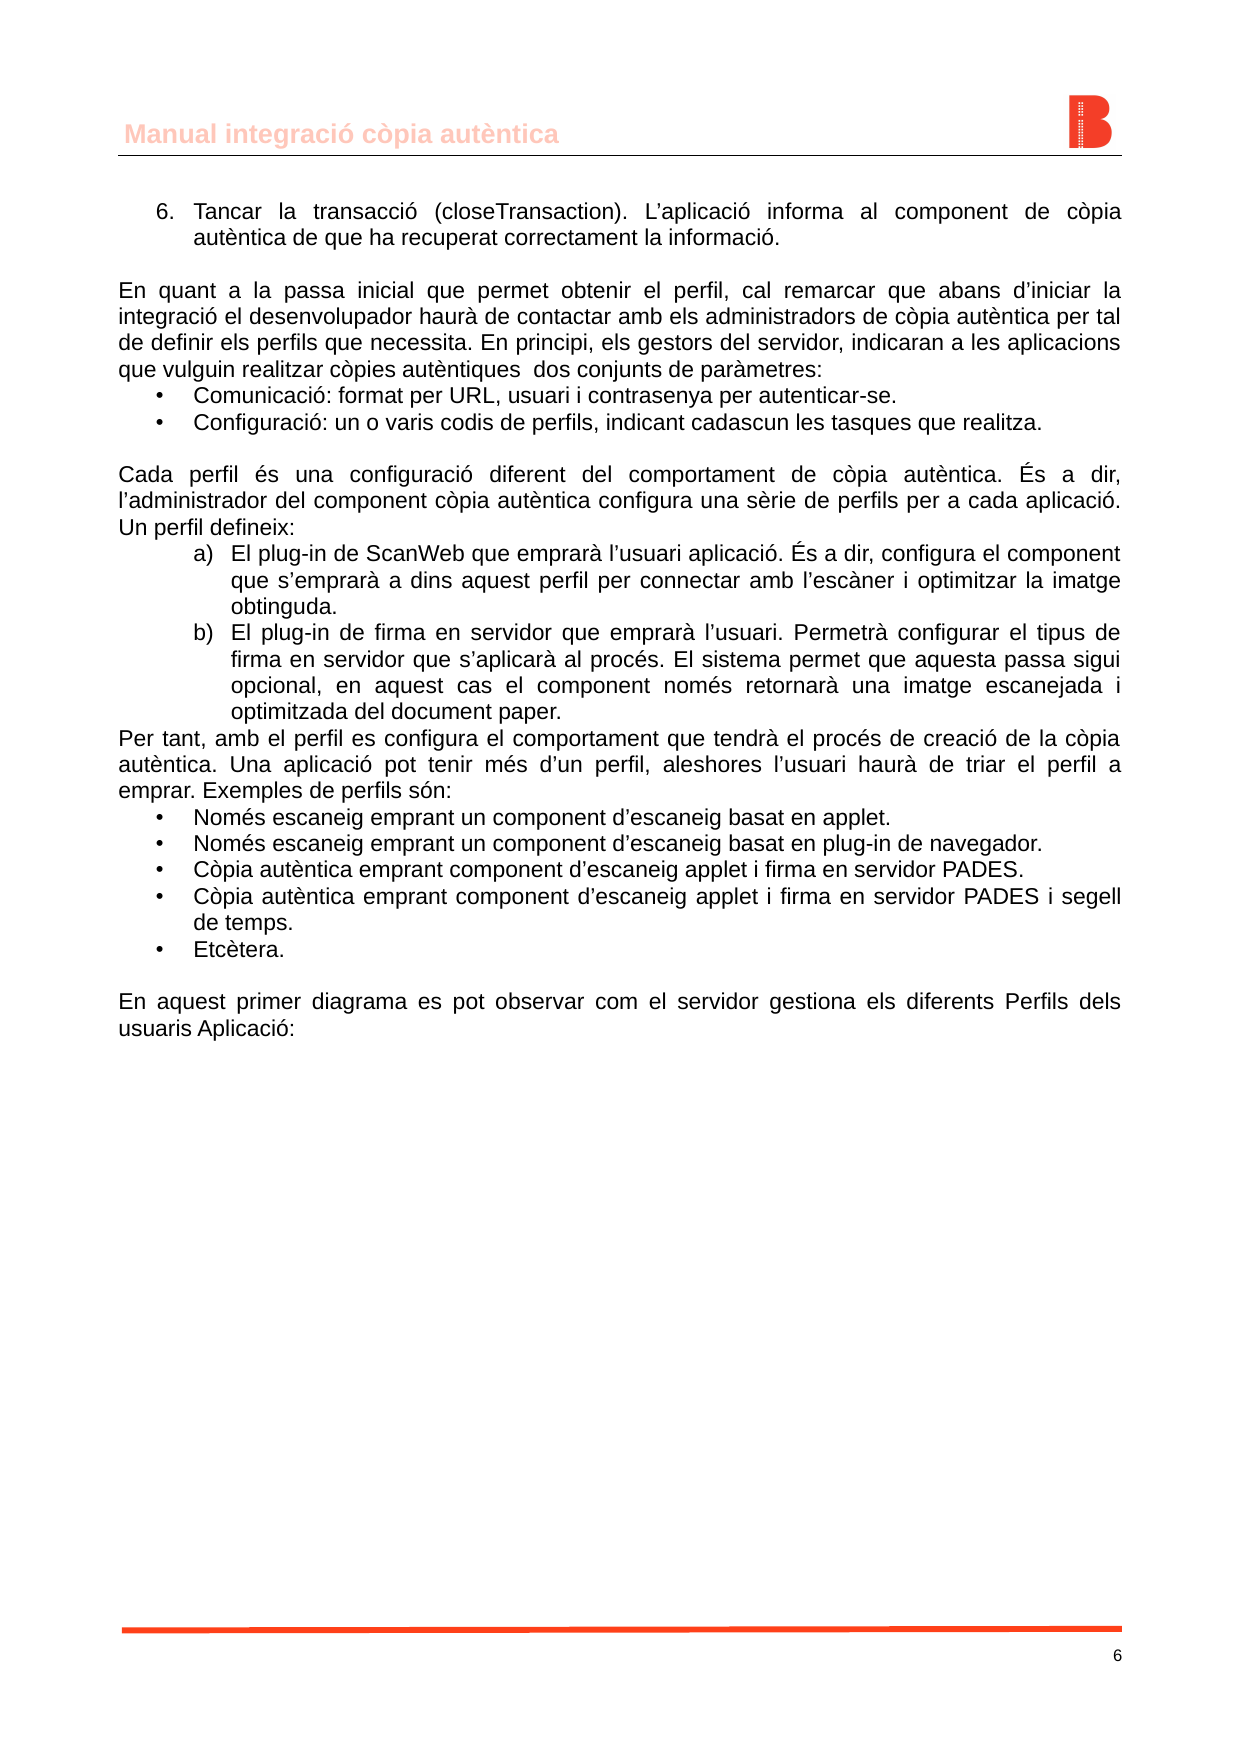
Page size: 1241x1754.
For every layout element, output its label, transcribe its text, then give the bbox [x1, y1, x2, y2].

list Còpia autèntica emprant component d’escaneig applet i firma en servidor PADES. [156, 856, 1122, 883]
list Configuració: un o varis codis de perfils, indicant cadascun les tasques que realitza. [156, 408, 1122, 435]
list Només escaneig emprant un component d’escaneig basat en applet. [156, 804, 1122, 830]
list Comunicació: format per URL, usuari i contrasenya per autenticar-se. [156, 382, 1122, 408]
text En aquest primer diagrama es pot observar com el servidor gestiona els diferents Perfils dels usuaris Aplicació: [118, 988, 1122, 1041]
text Cada perfil és una configuració diferent del comportament de còpia autèntica. És a dir, l’administrador del component còpia autèntica configura una sèrie de perfils per a cada aplicació. Un perfil defineix: [118, 461, 1122, 540]
picture [1063, 94, 1117, 150]
text En quant a la passa inicial que permet obtenir el perfil, cal remarcar que abans d’iniciar la integració el desenvolupador haurà de contactar amb els administradors de còpia autèntica per tal de definir els perfils que necessita. En principi, els gestors del servidor, indicaran a les aplicacions que vulguin realitzar còpies autèntiques dos conjunts de paràmetres: [118, 277, 1122, 382]
text Per tant, amb el perfil es configura el comportament que tendrà el procés de creació de la còpia autèntica. Una aplicació pot tenir més d’un perfil, aleshores l’usuari haurà de triar el perfil a emprar. Exemples de perfils són: [118, 725, 1122, 804]
list Només escaneig emprant un component d’escaneig basat en plug-in de navegador. [156, 830, 1122, 856]
list El plug-in de firma en servidor que emprarà l’usuari. Permetrà configurar el tipus de firma en servidor que s’aplicarà al procés. El sistema permet que aquesta passa sigui opcional, en aquest cas el component només retornarà una imatge escanejada i optimitzada del document paper. [193, 619, 1122, 725]
list Còpia autèntica emprant component d’escaneig applet i firma en servidor PADES i segell de temps. [156, 883, 1122, 936]
list El plug-in de ScanWeb que emprarà l’usuari aplicació. És a dir, configura el component que s’emprarà a dins aquest perfil per connectar amb l’escàner i optimitzar la imatge obtinguda. [193, 540, 1122, 619]
list Etcètera. [156, 936, 1122, 962]
list Tancar la transacció (closeTransaction). L’aplicació informa al component de còpia autèntica de que ha recuperat correctament la informació. [156, 198, 1122, 250]
